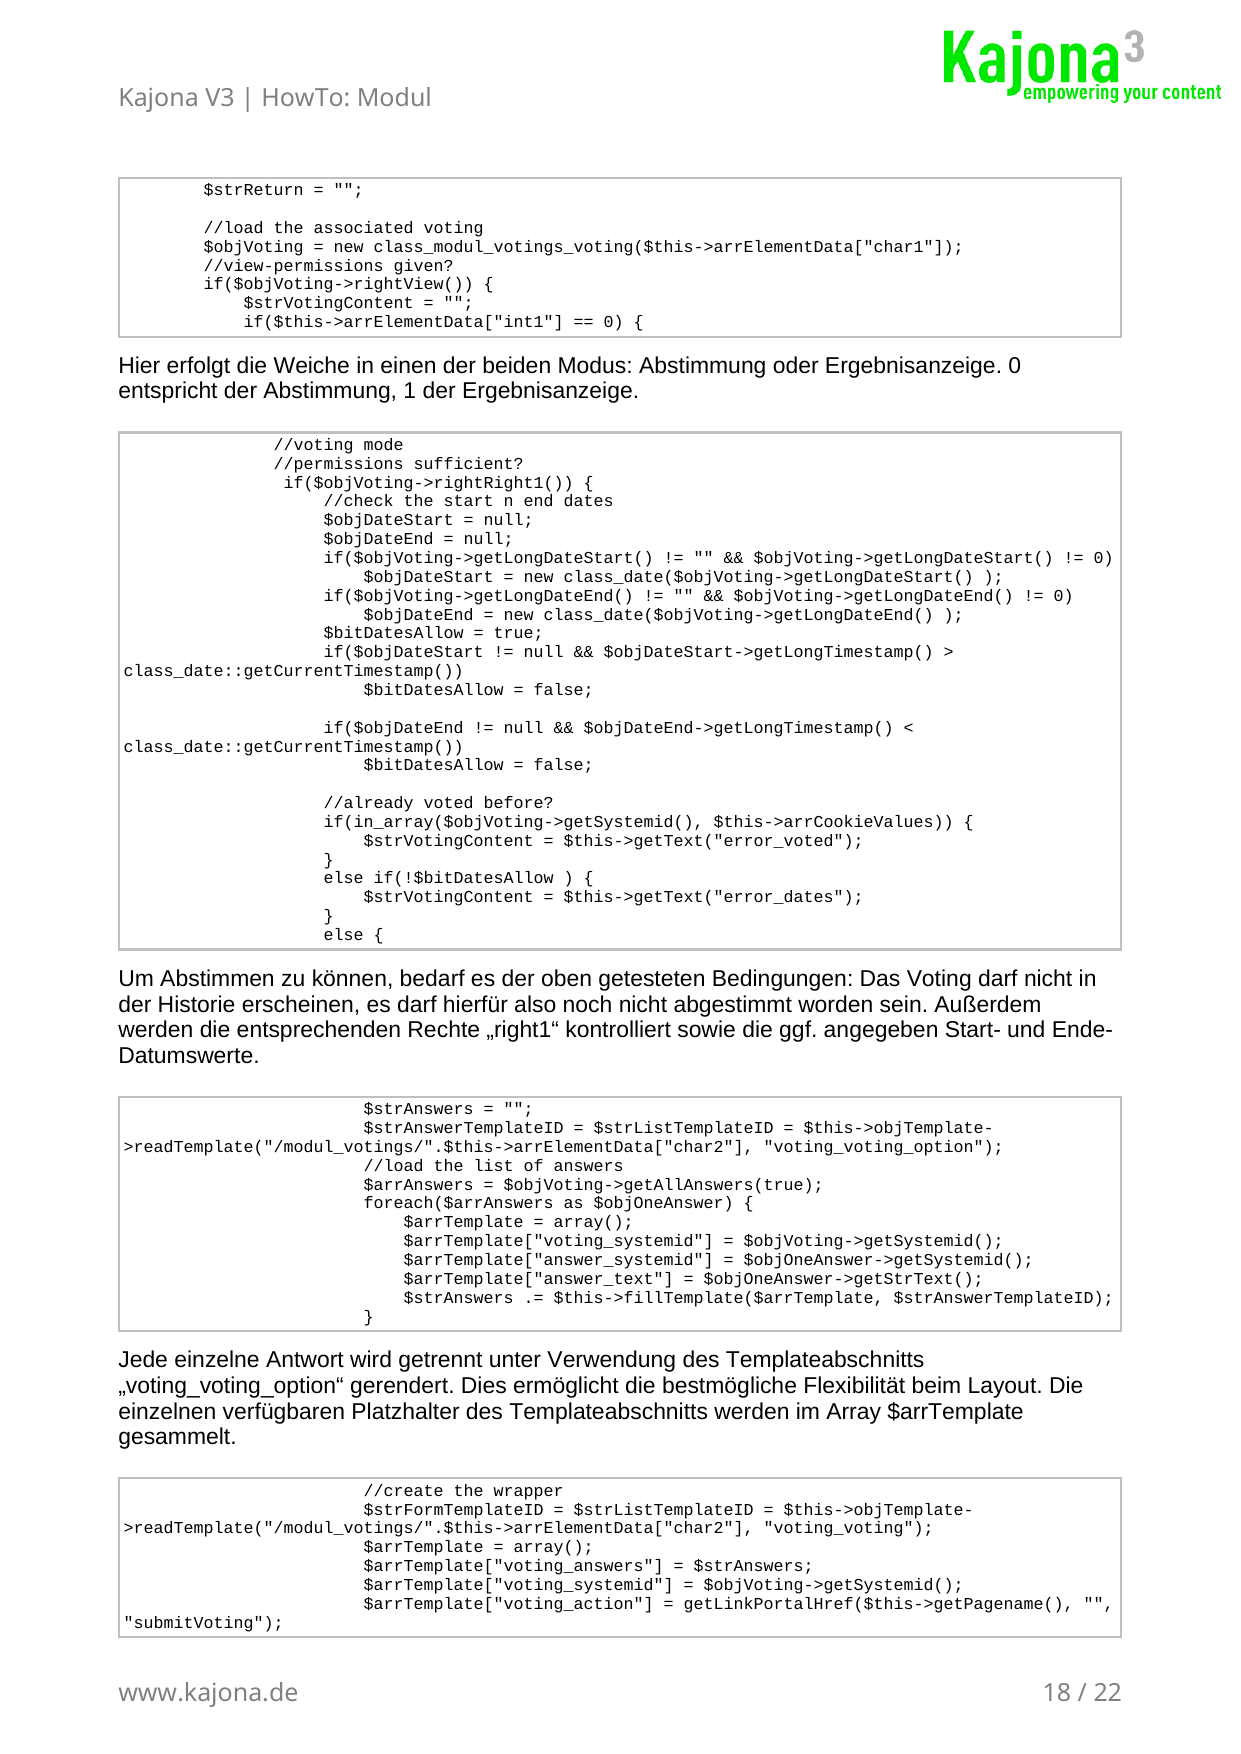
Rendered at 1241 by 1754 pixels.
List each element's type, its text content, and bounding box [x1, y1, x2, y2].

text Um Abstimmen zu können, bedarf es der oben getesteten Bedingungen: Das Voting darf nicht in der Historie erscheinen, es darf hierfür also noch nicht abgestimmt worden sein. Außerdem werden die entsprechenden Rechte „right1“ kontrolliert sowie die ggf. angegeben Start- und Ende-Datumswerte. [118, 966, 1122, 1068]
text $strAnswers = ""; $strAnswerTemplateID = $strListTemplateID = $this->objTemplate->readTemplate("/modul_votings/".$this->arrElementData["char2"], "voting_voting_option"); //load the list of answers $arrAnswers = $objVoting->getAllAnswers(true); foreach($arrAnswers as $objOneAnswer) { $arrTemplate = array(); $arrTemplate["voting_systemid"] = $objVoting->getSystemid(); $arrTemplate["answer_systemid"] = $objOneAnswer->getSystemid(); $arrTemplate["answer_text"] = $objOneAnswer->getStrText(); $strAnswers .= $this->fillTemplate($arrTemplate, $strAnswerTemplateID); } [120, 1098, 1120, 1330]
picture [944, 30, 1221, 103]
text Jede einzelne Antwort wird getrennt unter Verwendung des Templateabschnitts „voting_voting_option“ gerendert. Dies ermöglicht die bestmögliche Flexibilität beim Layout. Die einzelnen verfügbaren Platzhalter des Templateabschnitts werden im Array $arrTemplate gesammelt. [118, 1347, 1122, 1449]
text Hier erfolgt die Weiche in einen der beiden Modus: Abstimmung oder Ergebnisanzeige. 0 entspricht der Abstimmung, 1 der Ergebnisanzeige. [118, 353, 1122, 404]
text //voting mode //permissions sufficient? if($objVoting->rightRight1()) { //check the start n end dates $objDateStart = null; $objDateEnd = null; if($objVoting->getLongDateStart() != "" && $objVoting->getLongDateStart() != 0) $objDateStart = new class_date($objVoting->getLongDateStart() ); if($objVoting->getLongDateEnd() != "" && $objVoting->getLongDateEnd() != 0) $objDateEnd = new class_date($objVoting->getLongDateEnd() ); $bitDatesAllow = true; if($objDateStart != null && $objDateStart->getLongTimestamp() > class_date::getCurrentTimestamp()) $bitDatesAllow = false; if($objDateEnd != null && $objDateEnd->getLongTimestamp() < class_date::getCurrentTimestamp()) $bitDatesAllow = false; //already voted before? if(in_array($objVoting->getSystemid(), $this->arrCookieValues)) { $strVotingContent = $this->getText("error_voted"); } else if(!$bitDatesAllow ) { $strVotingContent = $this->getText("error_dates"); } else { [120, 434, 1120, 948]
text //create the wrapper $strFormTemplateID = $strListTemplateID = $this->objTemplate->readTemplate("/modul_votings/".$this->arrElementData["char2"], "voting_voting"); $arrTemplate = array(); $arrTemplate["voting_answers"] = $strAnswers; $arrTemplate["voting_systemid"] = $objVoting->getSystemid(); $arrTemplate["voting_action"] = getLinkPortalHref($this->getPagename(), "", "submitVoting"); [120, 1479, 1120, 1636]
text $strReturn = ""; //load the associated voting $objVoting = new class_modul_votings_voting($this->arrElementData["char1"]); //view-permissions given? if($objVoting->rightView()) { $strVotingContent = ""; if($this->arrElementData["int1"] == 0) { [120, 179, 1120, 336]
